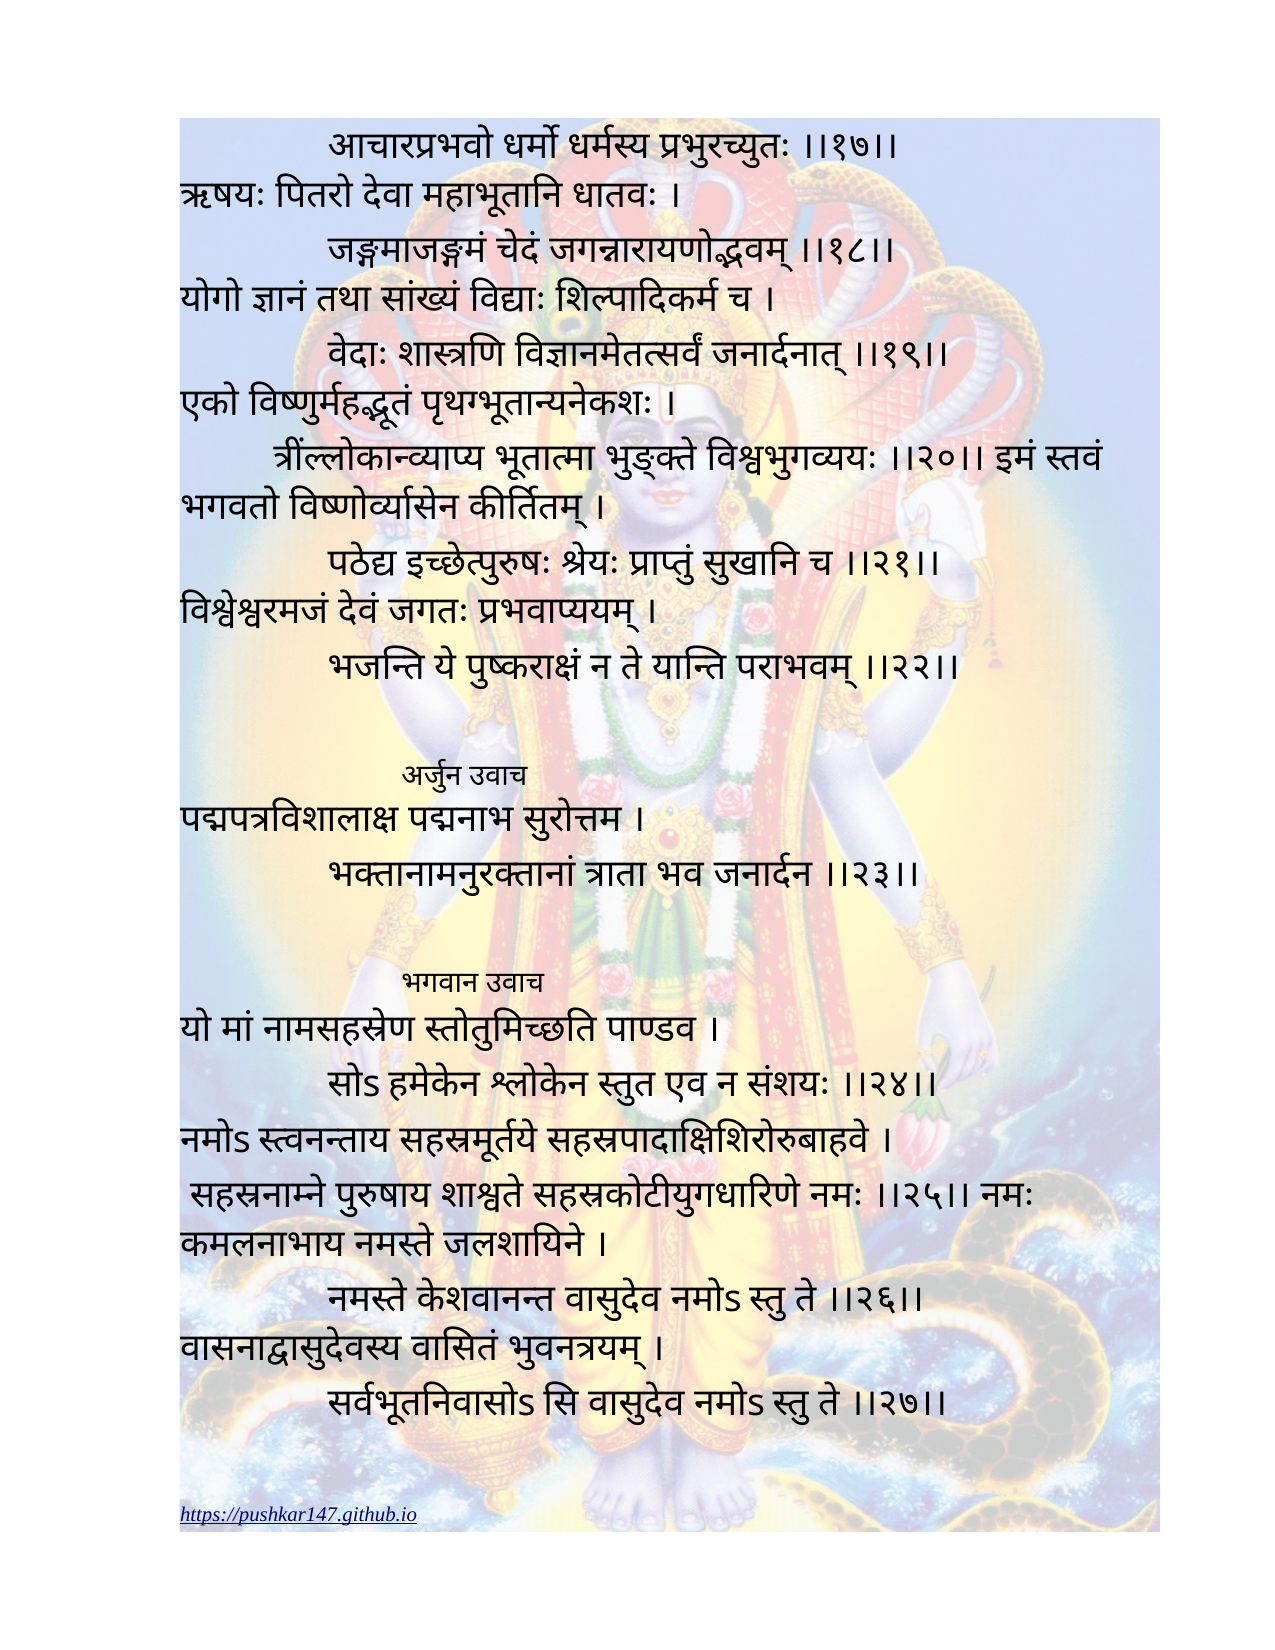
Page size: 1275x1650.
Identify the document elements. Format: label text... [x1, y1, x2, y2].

text आचारप्रभवो धर्मो धर्मस्य प्रभुरच्युतः ।।१७।। ऋषयः पितरो देवा महाभूतानि धातवः । जङ्गमाजङ्गमं चेदं जगन्नारायणोद्भवम् ।।१८।। योगो ज्ञानं तथा सांख्यं विद्याः शिल्पादिकर्म च । वेदाः शास्त्रणि विज्ञानमेतत्सर्वं जनार्दनात् ।।१९।। एको विष्णुर्महद्भूतं पृथग्भूतान्यनेकशः । त्रींल्लोकान्व्याप्य भूतात्मा भुङ्क्ते विश्वभुगव्ययः ।।२०।। इमं स्तवं भगवतो विष्णोर्व्यासेन कीर्तितम् । पठेद्य इच्छेत्पुरुषः श्रेयः प्राप्तुं सुखानि च ।।२१।। विश्वेश्वरमजं देवं जगतः प्रभवाप्ययम् । भजन्ति ये पुष्कराक्षं न ते यान्ति पराभवम् ।।२२।। अर्जुन उवाच पद्मपत्रविशालाक्ष पद्मनाभ सुरोत्तम । भक्तानामनुरक्तानां त्राता भव जनार्दन ।।२३।। भगवान उवाच यो मां नामसहस्रेण स्तोतुमिच्छति पाण्डव । सोsहमेकेन श्लोकेन स्तुत एव न संशयः ।।२४।। नमोsस्त्वनन्ताय सहस्रमूर्तये सहस्रपादाक्षिशिरोरुबाहवे । सहस्रनाम्ने पुरुषाय शाश्वते सहस्रकोटीयुगधारिणे नमः ।।२५।। नमः कमलनाभाय नमस्ते जलशायिने । नमस्ते केशवानन्त वासुदेव नमोsस्तु ते ।।२६।। वासनाद्वासुदेवस्य वासितं भुवनत्रयम् । सर्वभूतनिवासोsसि वासुदेव नमोsस्तु ते ।।२७।। [180, 118, 1160, 1431]
